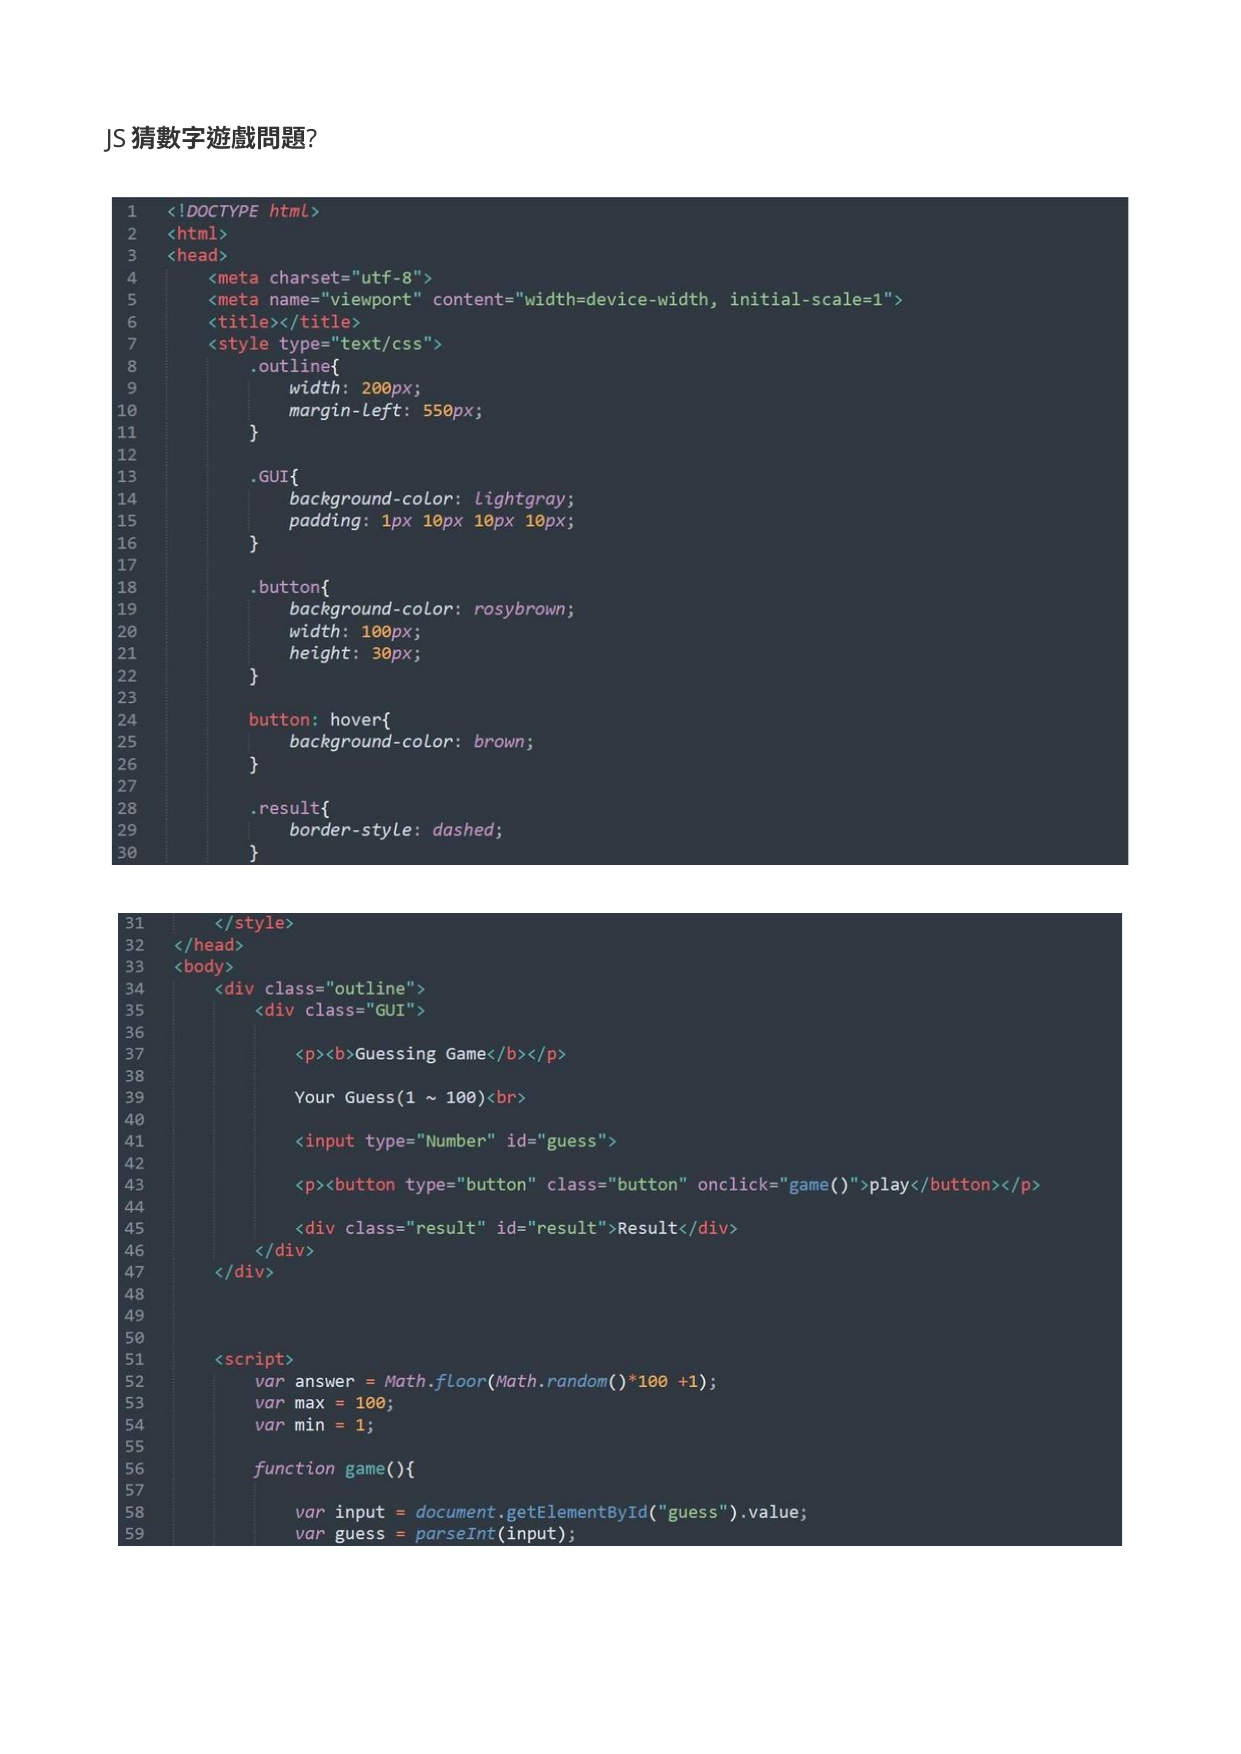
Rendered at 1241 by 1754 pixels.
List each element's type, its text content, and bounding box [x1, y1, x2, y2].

subtitle JS猜數字遊戲問題? [106, 118, 1122, 154]
picture [111, 197, 1129, 865]
picture [118, 913, 1123, 1546]
